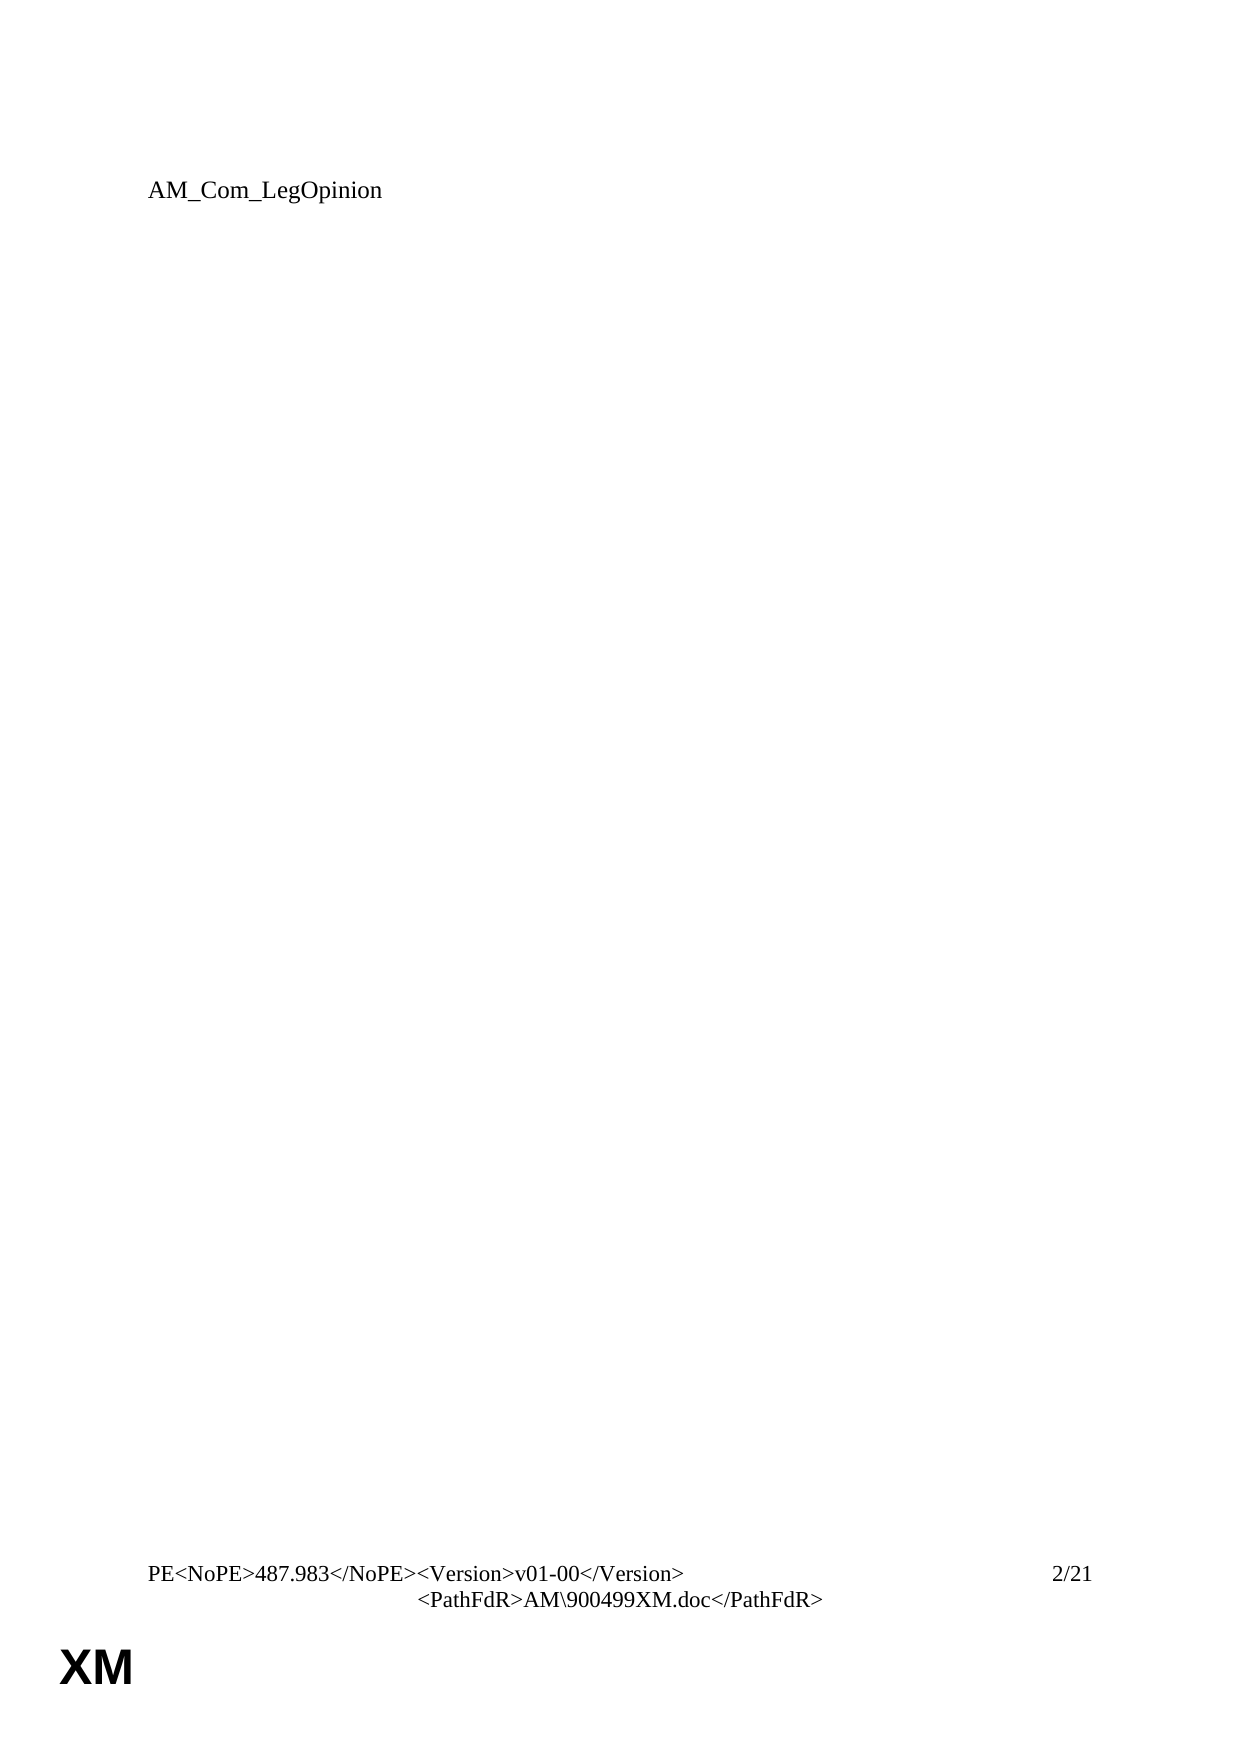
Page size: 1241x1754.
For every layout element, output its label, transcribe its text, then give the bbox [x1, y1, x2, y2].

text AM_Com_LegOpinion [148, 176, 1093, 204]
